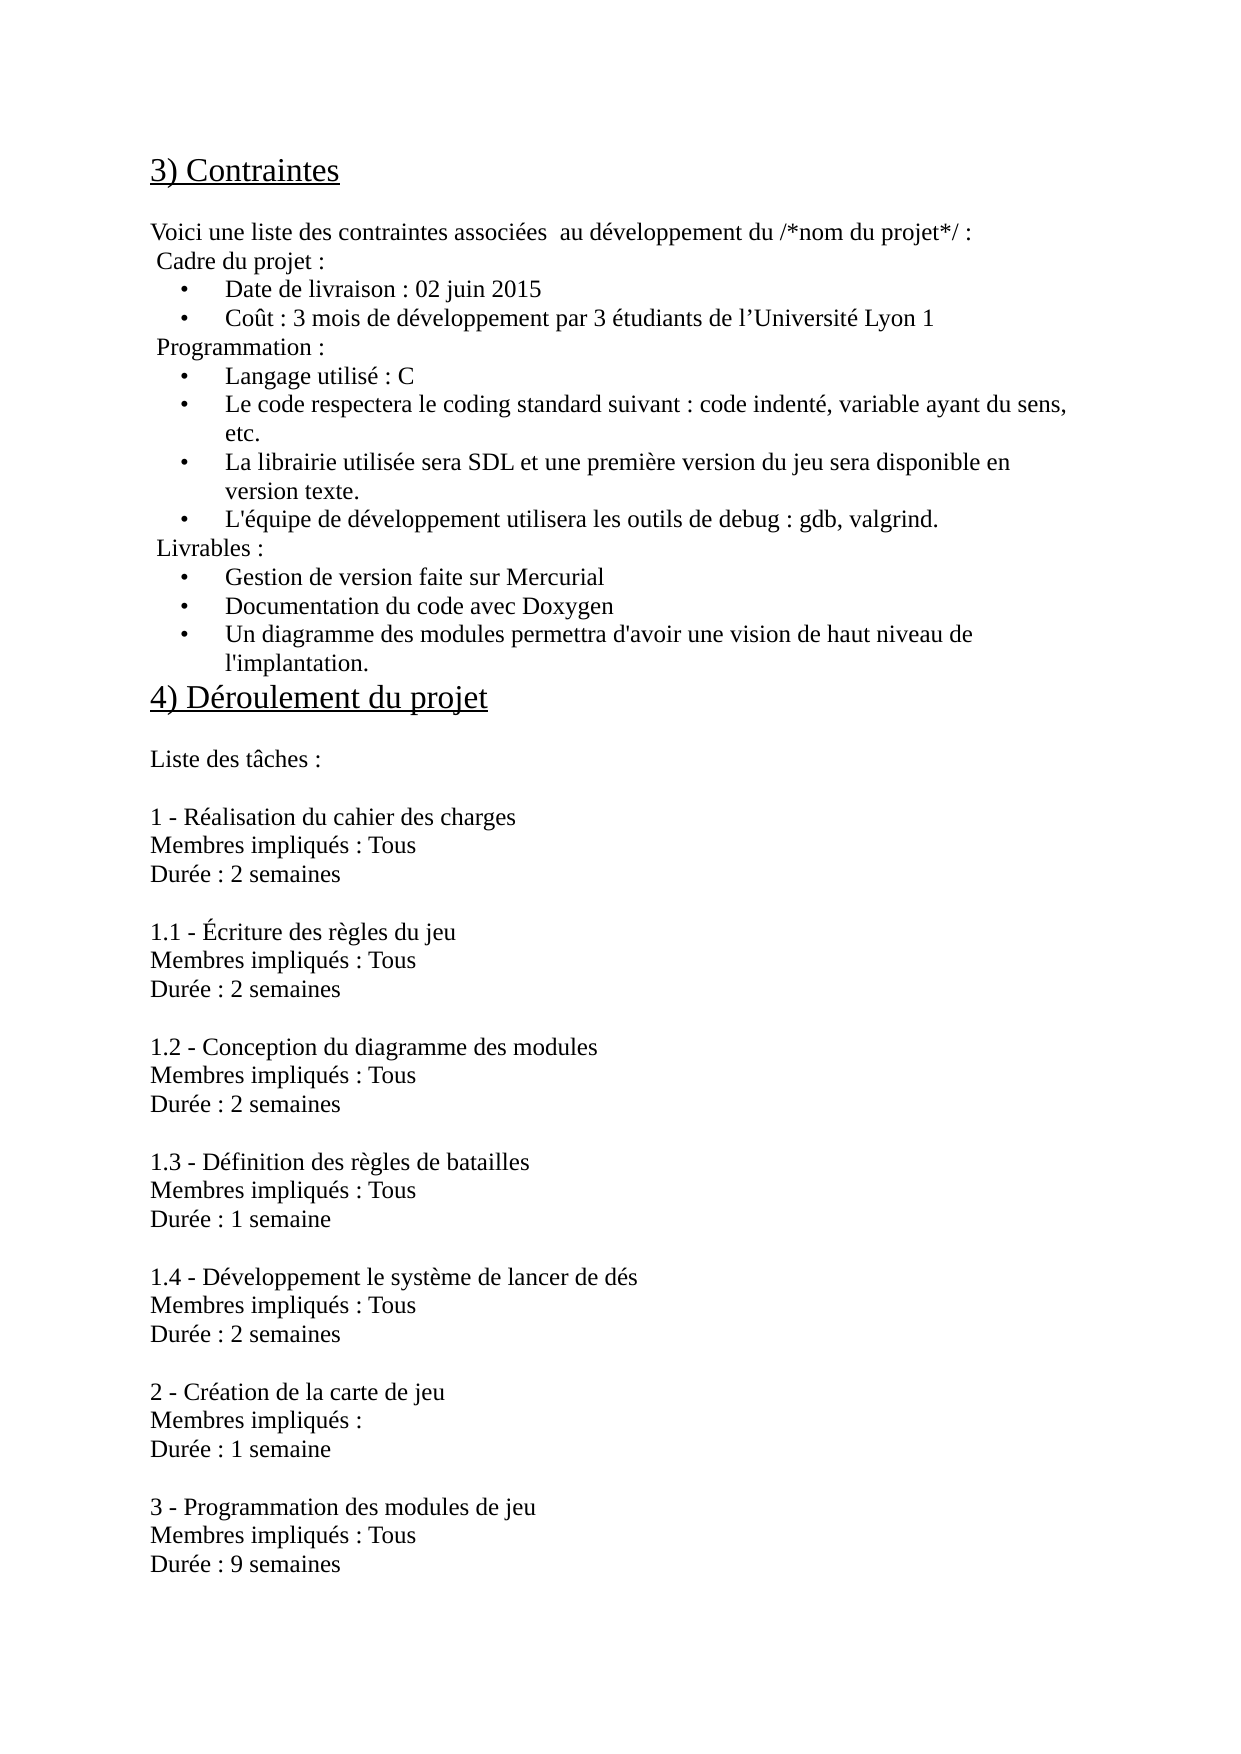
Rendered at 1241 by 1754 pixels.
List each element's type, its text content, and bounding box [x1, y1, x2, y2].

text 3 - Programmation des modules de jeu [150, 1492, 1090, 1520]
text Membres impliqués : Tous [150, 945, 1090, 974]
text Durée : 1 semaine [150, 1434, 1090, 1463]
text Membres impliqués : [150, 1405, 1090, 1434]
list Coût : 3 mois de développement par 3 étudiants de l’Université Lyon 1 [180, 303, 1090, 332]
list L'équipe de développement utilisera les outils de debug : gdb, valgrind. [180, 504, 1090, 533]
text Durée : 2 semaines [150, 974, 1090, 1003]
text Cadre du projet : [150, 246, 1090, 274]
text 3) Contraintes [150, 150, 1090, 188]
text 1 - Réalisation du cahier des charges [150, 802, 1090, 830]
list Gestion de version faite sur Mercurial [180, 562, 1090, 591]
text 1.4 - Développement le système de lancer de dés [150, 1262, 1090, 1290]
text Livrables : [150, 533, 1090, 562]
text Liste des tâches : [150, 744, 1090, 773]
text Durée : 2 semaines [150, 859, 1090, 888]
list Un diagramme des modules permettra d'avoir une vision de haut niveau de l'implantation. [180, 619, 1090, 677]
text Membres impliqués : Tous [150, 1520, 1090, 1549]
text Membres impliqués : Tous [150, 1290, 1090, 1319]
text Durée : 2 semaines [150, 1089, 1090, 1118]
text 2 - Création de la carte de jeu [150, 1377, 1090, 1405]
text 1.3 - Définition des règles de batailles [150, 1147, 1090, 1175]
text Membres impliqués : Tous [150, 830, 1090, 859]
text Programmation : [150, 332, 1090, 361]
list Date de livraison : 02 juin 2015 [180, 274, 1090, 303]
text Voici une liste des contraintes associées au développement du /*nom du projet*/ : [150, 217, 1090, 246]
text Membres impliqués : Tous [150, 1060, 1090, 1089]
text 1.2 - Conception du diagramme des modules [150, 1032, 1090, 1060]
text Membres impliqués : Tous [150, 1175, 1090, 1204]
text 1.1 - Écriture des règles du jeu [150, 917, 1090, 945]
list Langage utilisé : C [180, 361, 1090, 389]
text 4) Déroulement du projet [150, 677, 1090, 715]
list La librairie utilisée sera SDL et une première version du jeu sera disponible en version texte. [180, 447, 1090, 504]
list Documentation du code avec Doxygen [180, 591, 1090, 619]
text Durée : 9 semaines [150, 1549, 1090, 1578]
text Durée : 1 semaine [150, 1204, 1090, 1233]
list Le code respectera le coding standard suivant : code indenté, variable ayant du sens, etc. [180, 389, 1090, 447]
text Durée : 2 semaines [150, 1319, 1090, 1348]
